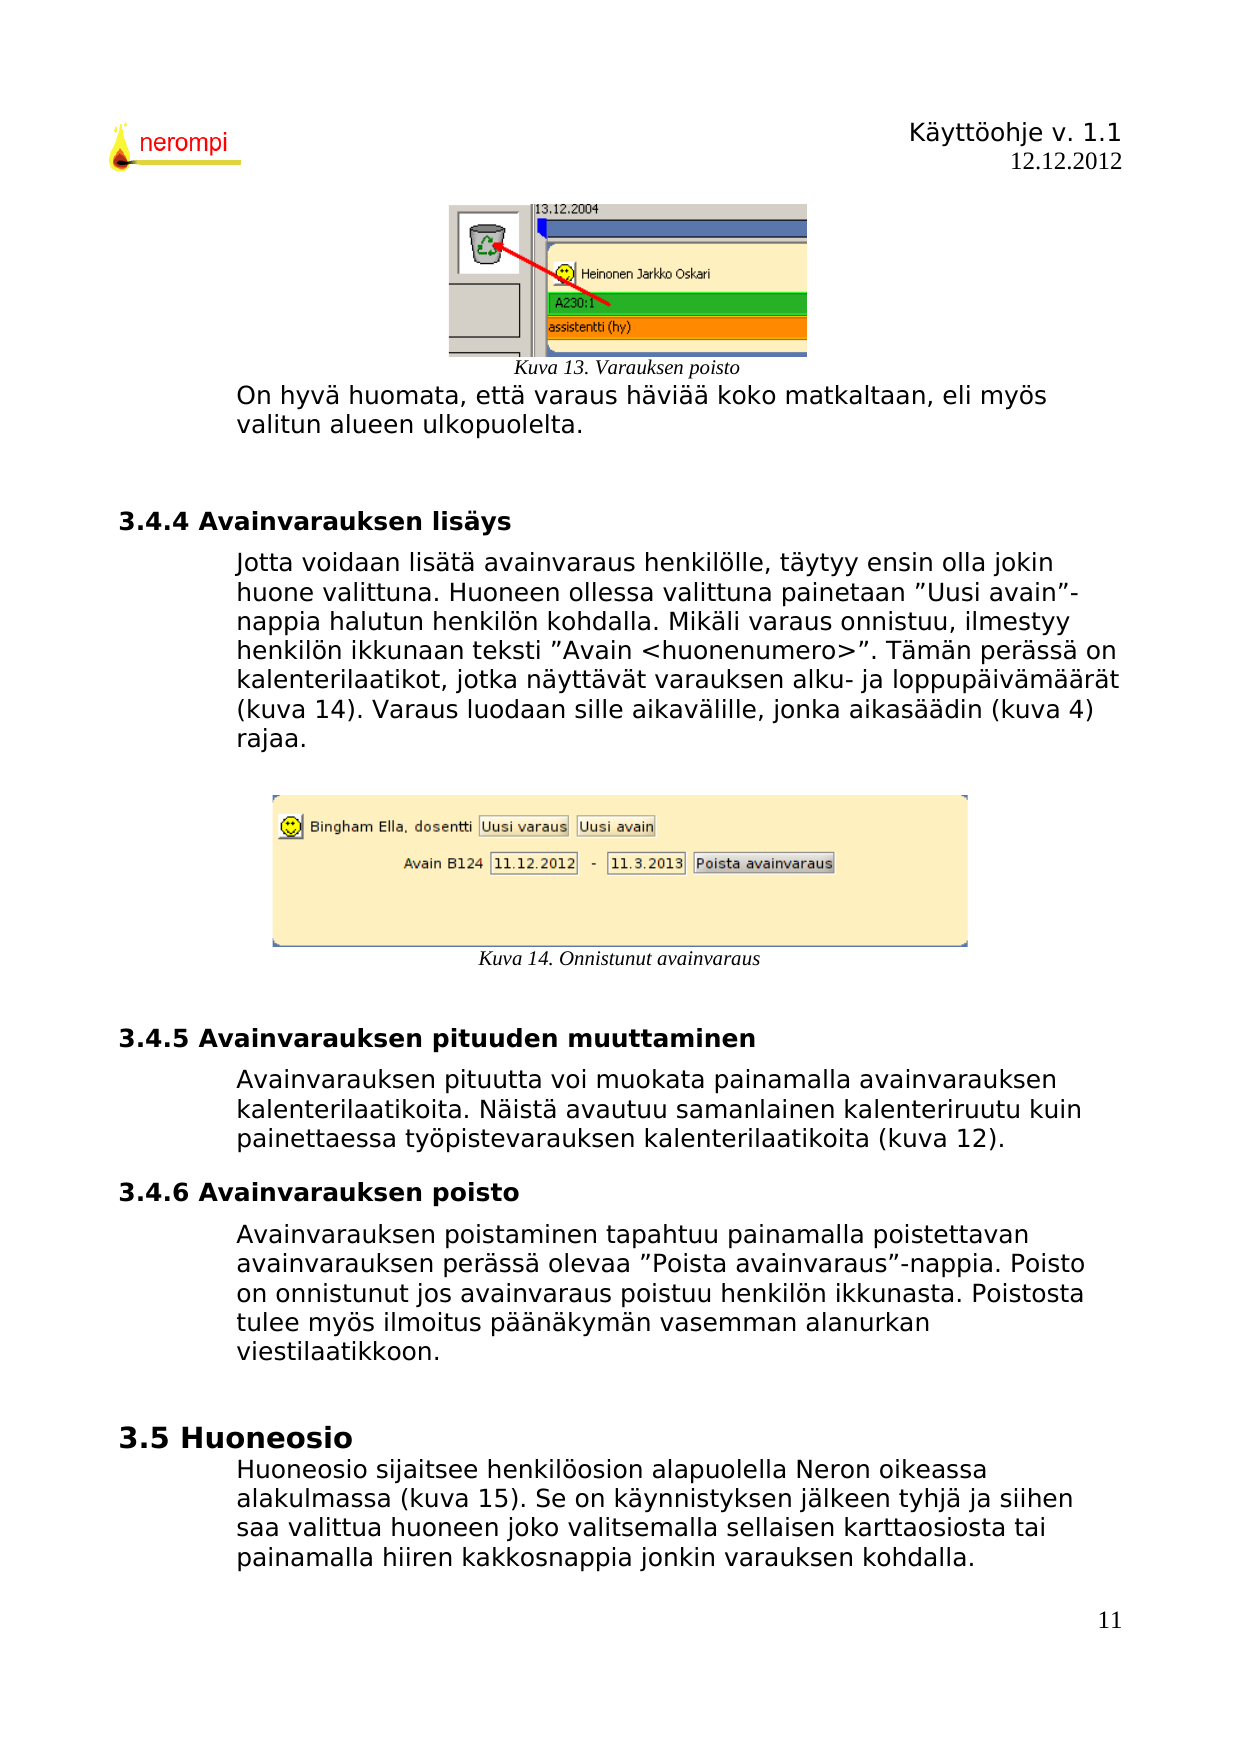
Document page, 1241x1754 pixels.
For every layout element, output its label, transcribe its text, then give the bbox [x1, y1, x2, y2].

text Huoneosio sijaitsee henkilöosion alapuolella Neron oikeassa alakulmassa (kuva 15). Se on käynnistyksen jälkeen tyhjä ja siihen saa valittua huoneen joko valitsemalla sellaisen karttaosiosta tai painamalla hiiren kakkosnappia jonkin varauksen kohdalla. [236, 1455, 1122, 1572]
subtitle Avainvarauksen lisäys [118, 507, 1122, 536]
text On hyvä huomata, että varaus häviää koko matkaltaan, eli myös valitun alueen ulkopuolelta. [236, 204, 1122, 440]
picture [448, 204, 807, 357]
text Avainvarauksen poistaminen tapahtuu painamalla poistettavan avainvarauksen perässä olevaa ”Poista avainvaraus”-nappia. Poisto on onnistunut jos avainvaraus poistuu henkilön ikkunasta. Poistosta tulee myös ilmoitus päänäkymän vasemman alanurkan viestilaatikkoon. [236, 1220, 1122, 1367]
picture [107, 118, 255, 176]
text Kuva 13. Varauksen poisto [449, 357, 807, 379]
text Avainvarauksen pituutta voi muokata painamalla avainvarauksen kalenterilaatikoita. Näistä avautuu samanlainen kalenteriruutu kuin painettaessa työpistevarauksen kalenterilaatikoita (kuva 12). [236, 1066, 1122, 1153]
text Kuva 14. Onnistunut avainvaraus [272, 947, 968, 969]
text Jotta voidaan lisätä avainvaraus henkilölle, täytyy ensin olla jokin huone valittuna. Huoneen ollessa valittuna painetaan ”Uusi avain”-nappia halutun henkilön kohdalla. Mikäli varaus onnistuu, ilmestyy henkilön ikkunaan teksti ”Avain <huonenumero>”. Tämän perässä on kalenterilaatikot, jotka näyttävät varauksen alku- ja loppupäivämäärät (kuva 14). Varaus luodaan sille aikavälille, jonka aikasäädin (kuva 4) rajaa. [236, 548, 1122, 753]
subtitle Avainvarauksen pituuden muuttaminen [118, 1024, 1122, 1053]
picture [272, 795, 968, 947]
subtitle Avainvarauksen poisto [118, 1178, 1122, 1208]
subtitle Huoneosio [118, 1421, 1122, 1455]
